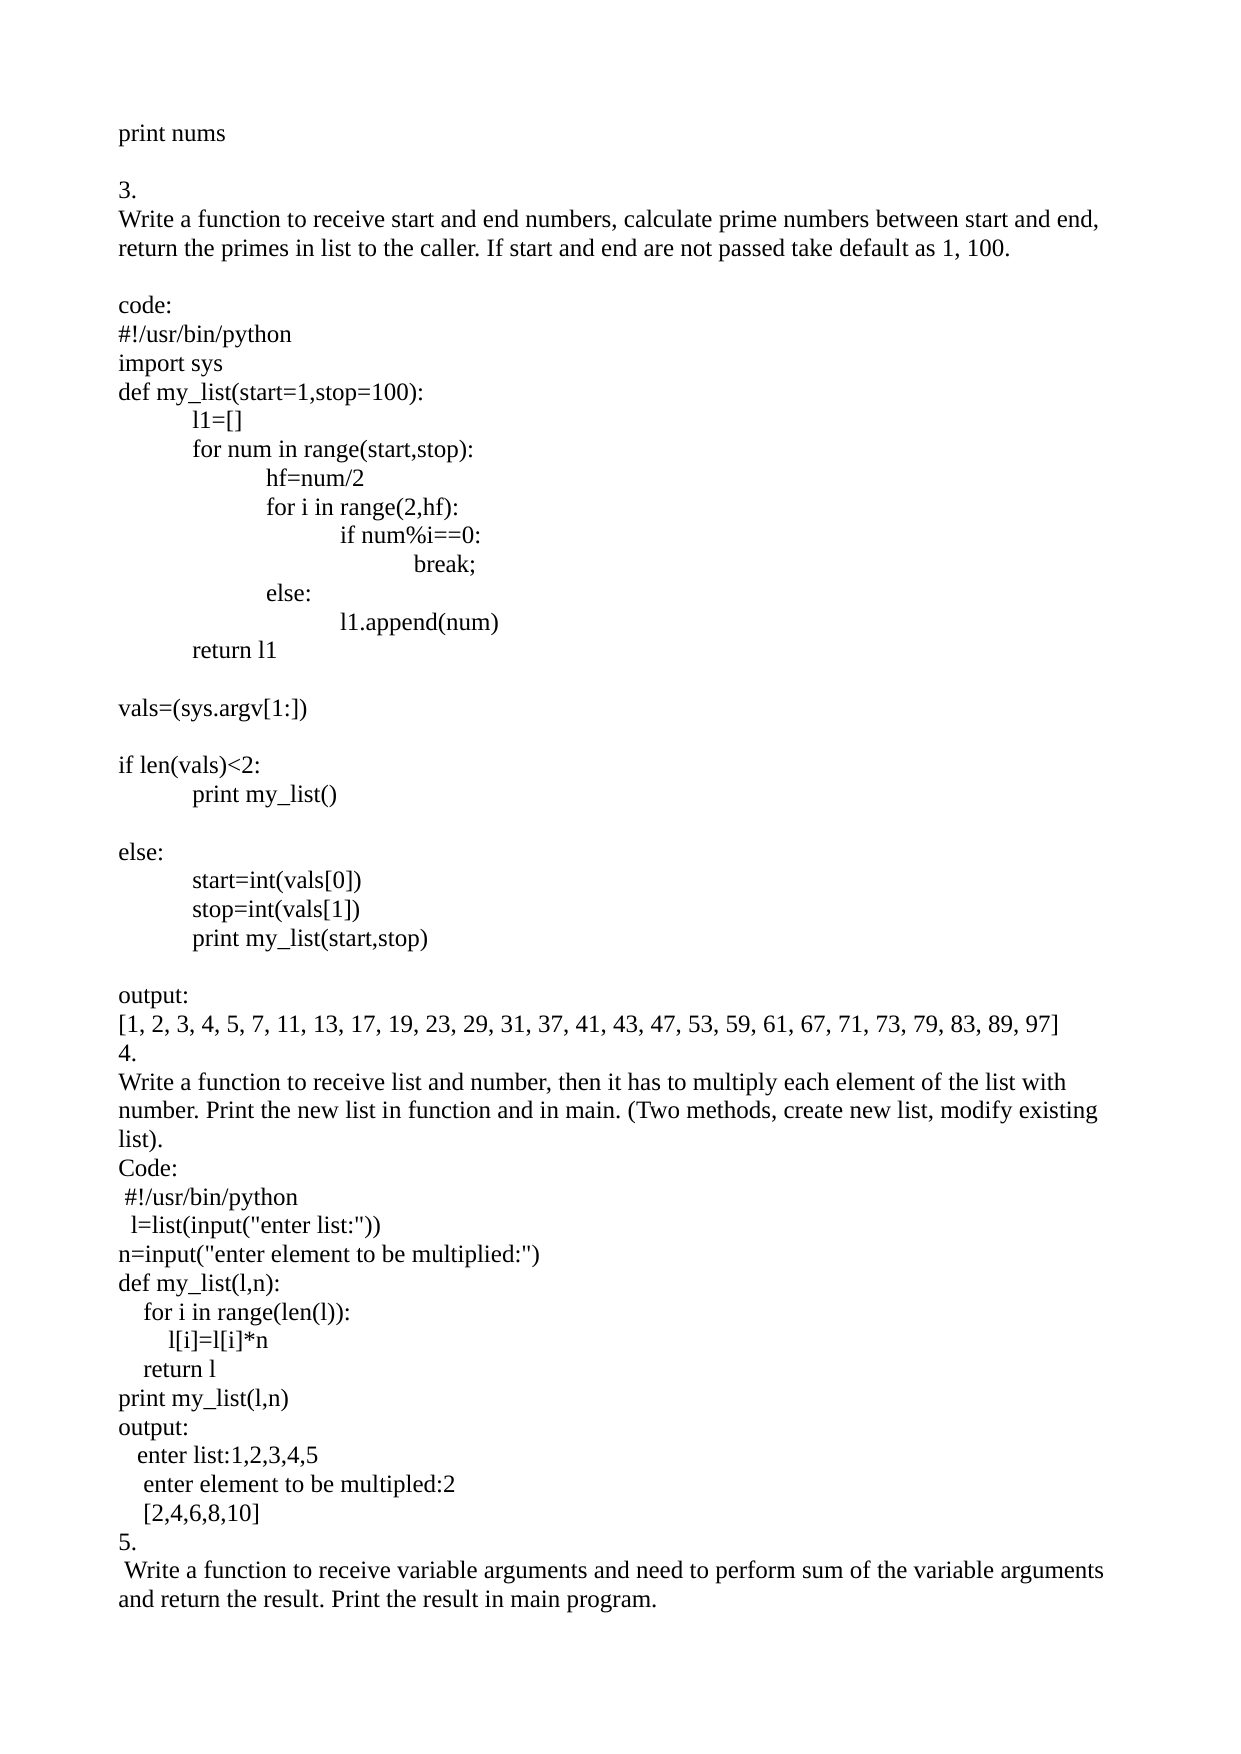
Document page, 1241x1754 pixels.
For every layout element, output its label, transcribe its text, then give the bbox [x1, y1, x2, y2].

text 5. [118, 1527, 1122, 1556]
text code: [118, 291, 1122, 319]
text and return the result. Print the result in main program. [118, 1584, 1122, 1613]
text else: [118, 578, 1122, 607]
text [1, 2, 3, 4, 5, 7, 11, 13, 17, 19, 23, 29, 31, 37, 41, 43, 47, 53, 59, 61, 67, 71, 73, 79, 83, 89, 97] [118, 1009, 1122, 1038]
text #!/usr/bin/python [118, 319, 1122, 348]
text print my_list() [118, 779, 1122, 808]
text print nums [118, 118, 1122, 147]
text def my_list(l,n): [118, 1268, 1122, 1297]
text list). [118, 1124, 1122, 1153]
text print my_list(start,stop) [118, 923, 1122, 952]
text Write a function to receive start and end numbers, calculate prime numbers between start and end, [118, 204, 1122, 233]
text l[i]=l[i]*n [118, 1326, 1122, 1354]
text 3. [118, 176, 1122, 204]
text for i in range(len(l)): [118, 1297, 1122, 1326]
text return the primes in list to the caller. If start and end are not passed take default as 1, 100. [118, 233, 1122, 262]
text Write a function to receive variable arguments and need to perform sum of the variable arguments [118, 1556, 1122, 1584]
text if len(vals)<2: [118, 751, 1122, 779]
text vals=(sys.argv[1:]) [118, 693, 1122, 722]
text l1.append(num) [118, 607, 1122, 636]
text l=list(input("enter list:")) [118, 1211, 1122, 1239]
text n=input("enter element to be multiplied:") [118, 1239, 1122, 1268]
text output: [118, 1412, 1122, 1441]
text else: [118, 837, 1122, 866]
text hf=num/2 [118, 463, 1122, 492]
text return l [118, 1354, 1122, 1383]
text 4. [118, 1038, 1122, 1067]
text for num in range(start,stop): [118, 434, 1122, 463]
text [2,4,6,8,10] [118, 1498, 1122, 1527]
text import sys [118, 348, 1122, 377]
text print my_list(l,n) [118, 1383, 1122, 1412]
text stop=int(vals[1]) [118, 894, 1122, 923]
text Write a function to receive list and number, then it has to multiply each element of the list with [118, 1067, 1122, 1096]
text output: [118, 981, 1122, 1009]
text Code: [118, 1153, 1122, 1182]
text start=int(vals[0]) [118, 866, 1122, 894]
text break; [118, 549, 1122, 578]
text return l1 [118, 636, 1122, 664]
text if num%i==0: [118, 521, 1122, 549]
text for i in range(2,hf): [118, 492, 1122, 521]
text l1=[] [118, 406, 1122, 434]
text enter list:1,2,3,4,5 [118, 1441, 1122, 1469]
text enter element to be multipled:2 [118, 1469, 1122, 1498]
text #!/usr/bin/python [118, 1182, 1122, 1211]
text number. Print the new list in function and in main. (Two methods, create new list, modify existing [118, 1096, 1122, 1124]
text def my_list(start=1,stop=100): [118, 377, 1122, 406]
